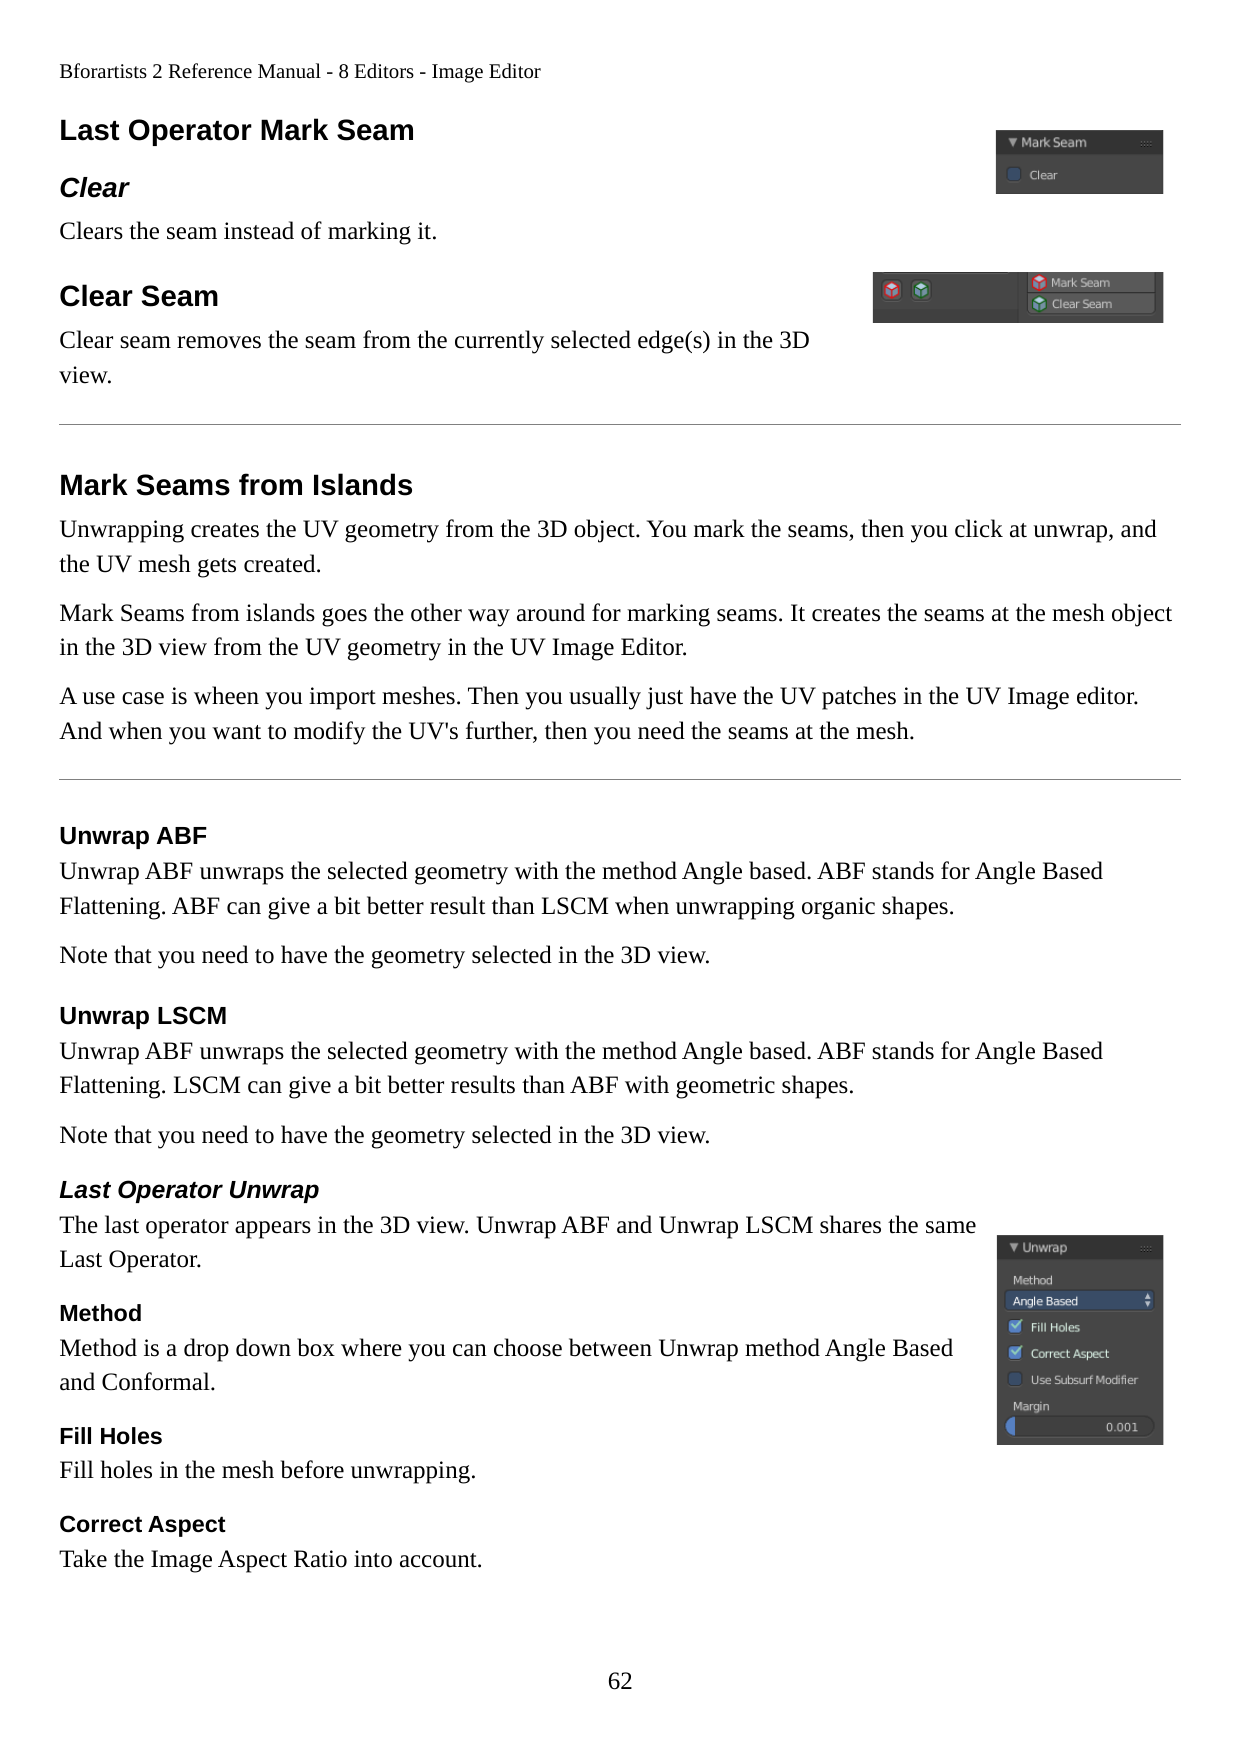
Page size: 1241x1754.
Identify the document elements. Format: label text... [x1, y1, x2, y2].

subtitle [1164, 1299, 1181, 1326]
subtitle Last Operator Unwrap [59, 1175, 1181, 1203]
text A use case is wheen you import meshes. Then you usually just have the UV patches in the UV Image editor. And when you want to modify the UV's further, then you need the seams at the mesh. [59, 681, 1181, 744]
picture [872, 272, 1164, 323]
text Unwrap ABF unwraps the selected geometry with the method Angle based. ABF stands for Angle Based Flattening. ABF can give a bit better result than LSCM when unwrapping organic shapes. [59, 856, 1181, 919]
text Clear seam removes the seam from the currently selected edge(s) in the 3D view. [59, 326, 1181, 389]
subtitle Clear [59, 171, 1181, 203]
text Mark Seams from islands goes the other way around for marking seams. It creates the seams at the mesh object in the 3D view from the UV geometry in the UV Image Editor. [59, 598, 1181, 661]
subtitle Clear Seam [59, 279, 872, 313]
text Fill holes in the mesh before unwrapping. [59, 1455, 1181, 1484]
text Take the Image Aspect Ratio into account. [59, 1544, 1181, 1572]
text Note that you need to have the geometry selected in the 3D view. [59, 940, 1181, 968]
subtitle Correct Aspect [59, 1511, 1181, 1537]
subtitle Method [59, 1299, 996, 1326]
text Method is a drop down box where you can choose between Unwrap method Angle Based and Conformal. [59, 1333, 996, 1396]
subtitle Unwrap LSCM [59, 1001, 1181, 1030]
text Note that you need to have the geometry selected in the 3D view. [59, 1120, 1181, 1148]
picture [995, 130, 1164, 194]
text Clears the seam instead of marking it. [59, 216, 1181, 244]
subtitle [1164, 279, 1181, 313]
subtitle Fill Holes [59, 1422, 1181, 1449]
picture [996, 1235, 1164, 1445]
text Unwrapping creates the UV geometry from the 3D object. You mark the seams, then you click at unwrap, and the UV mesh gets created. [59, 514, 1181, 577]
text The last operator appears in the 3D view. Unwrap ABF and Unwrap LSCM shares the same Last Operator. [59, 1210, 1181, 1273]
text Unwrap ABF unwraps the selected geometry with the method Angle based. ABF stands for Angle Based Flattening. LSCM can give a bit better results than ABF with geometric shapes. [59, 1036, 1181, 1099]
subtitle Last Operator Mark Seam [59, 113, 1181, 146]
subtitle Unwrap ABF [59, 821, 1181, 850]
subtitle Mark Seams from Islands [59, 468, 1181, 502]
